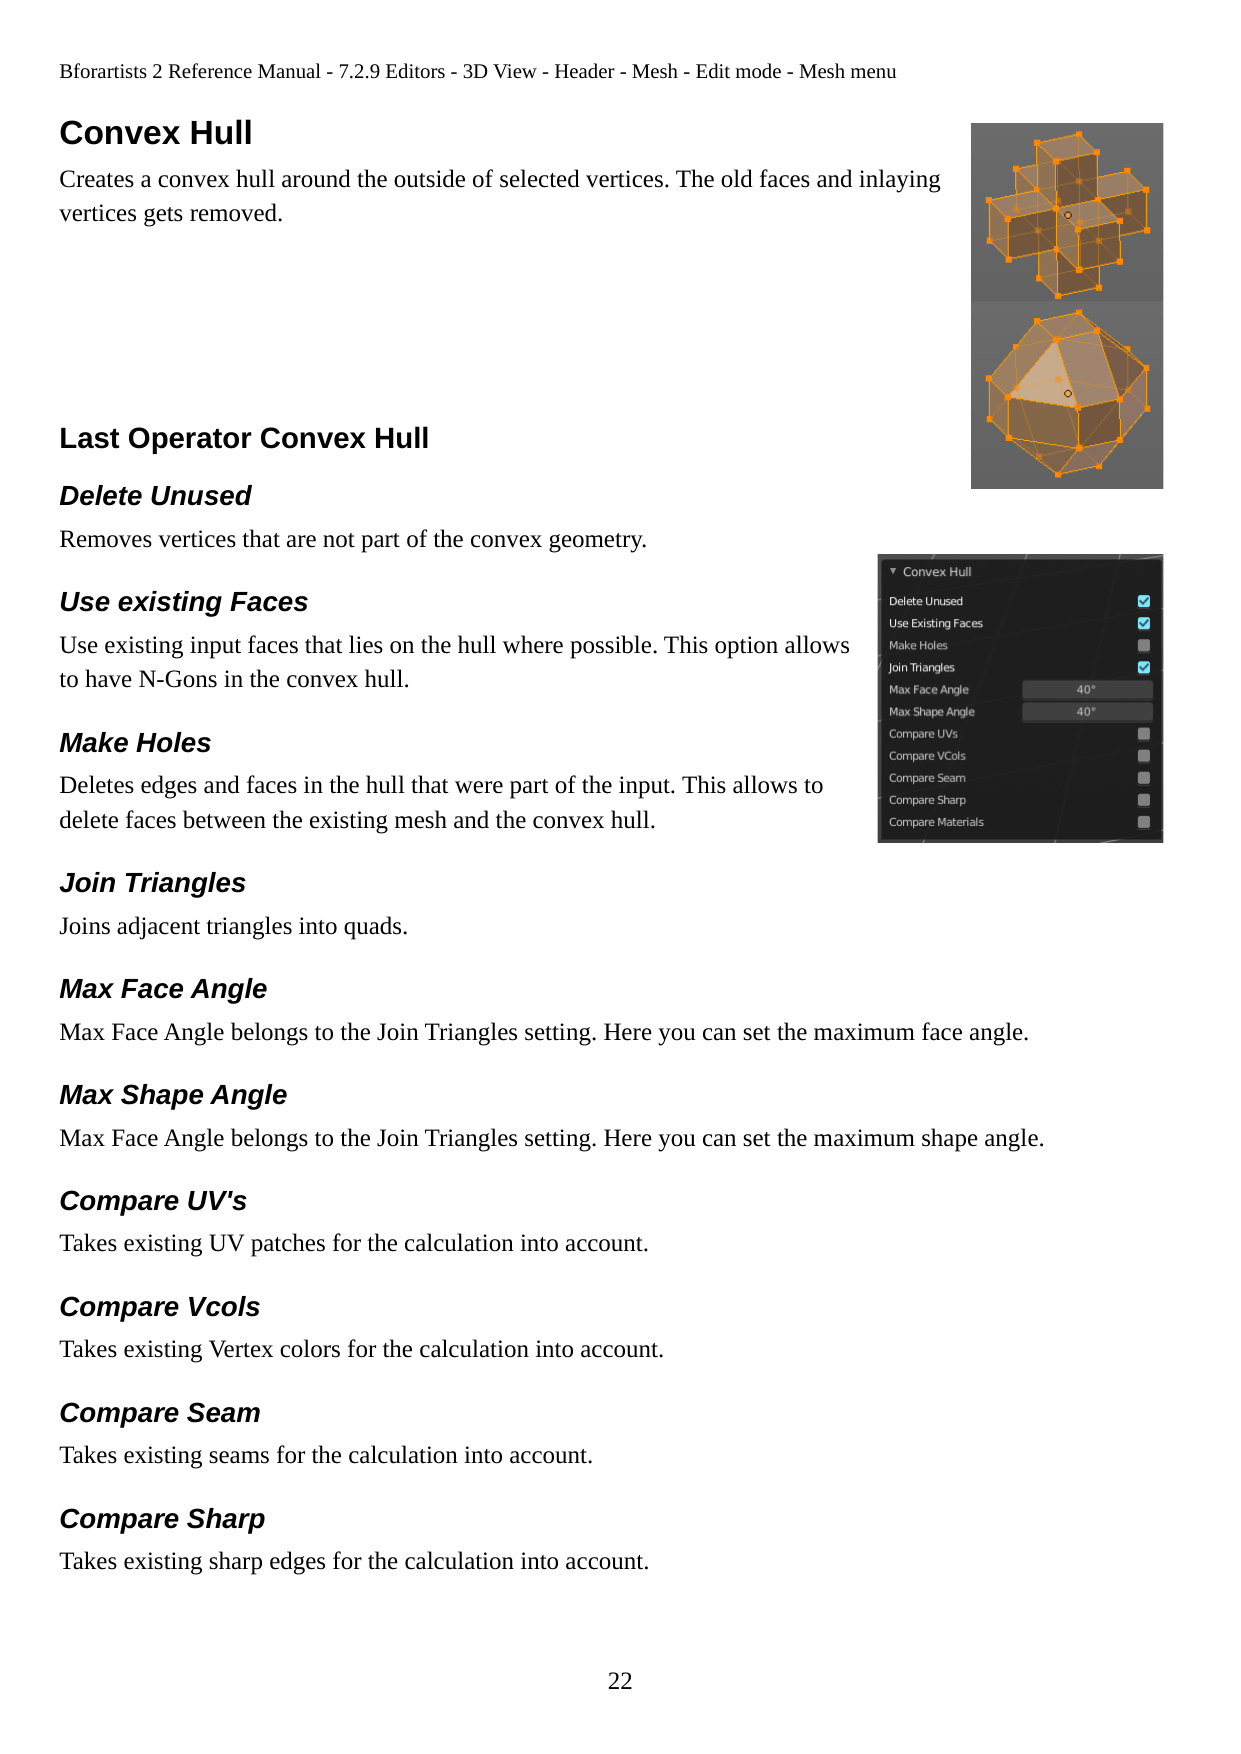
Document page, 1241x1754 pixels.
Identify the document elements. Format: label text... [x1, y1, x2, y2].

text Max Face Angle belongs to the Join Triangles setting. Here you can set the maximum shape angle. [59, 1123, 1181, 1151]
picture [877, 554, 1164, 843]
subtitle Make Holes [59, 726, 877, 758]
text Deletes edges and faces in the hull that were part of the input. This allows to delete faces between the existing mesh and the convex hull. [59, 770, 877, 833]
subtitle Compare Sharp [59, 1502, 1181, 1534]
subtitle [1164, 586, 1181, 617]
subtitle Compare Vcols [59, 1290, 1181, 1322]
text Takes existing sharp edges for the calculation into account. [59, 1546, 1181, 1575]
text Takes existing Vertex colors for the calculation into account. [59, 1334, 1181, 1363]
text Max Face Angle belongs to the Join Triangles setting. Here you can set the maximum face angle. [59, 1017, 1181, 1045]
subtitle [1164, 726, 1181, 758]
subtitle Join Triangles [59, 866, 1181, 898]
picture [971, 123, 1164, 489]
subtitle Max Shape Angle [59, 1078, 1181, 1110]
subtitle Convex Hull [59, 113, 1181, 151]
text Creates a convex hull around the outside of selected vertices. The old faces and inlaying vertices gets removed. [59, 164, 971, 227]
text Joins adjacent triangles into quads. [59, 911, 1181, 939]
subtitle Last Operator Convex Hull [59, 421, 971, 454]
subtitle Compare Seam [59, 1396, 1181, 1428]
subtitle Max Face Angle [59, 972, 1181, 1004]
text Use existing input faces that lies on the hull where possible. This option allows to have N-Gons in the convex hull. [59, 630, 877, 693]
subtitle Compare UV's [59, 1184, 1181, 1216]
subtitle Use existing Faces [59, 586, 877, 617]
text Takes existing seams for the calculation into account. [59, 1440, 1181, 1469]
text Removes vertices that are not part of the convex geometry. [59, 524, 1181, 553]
text Takes existing UV patches for the calculation into account. [59, 1228, 1181, 1257]
subtitle [1164, 421, 1181, 454]
subtitle Delete Unused [59, 479, 1181, 511]
